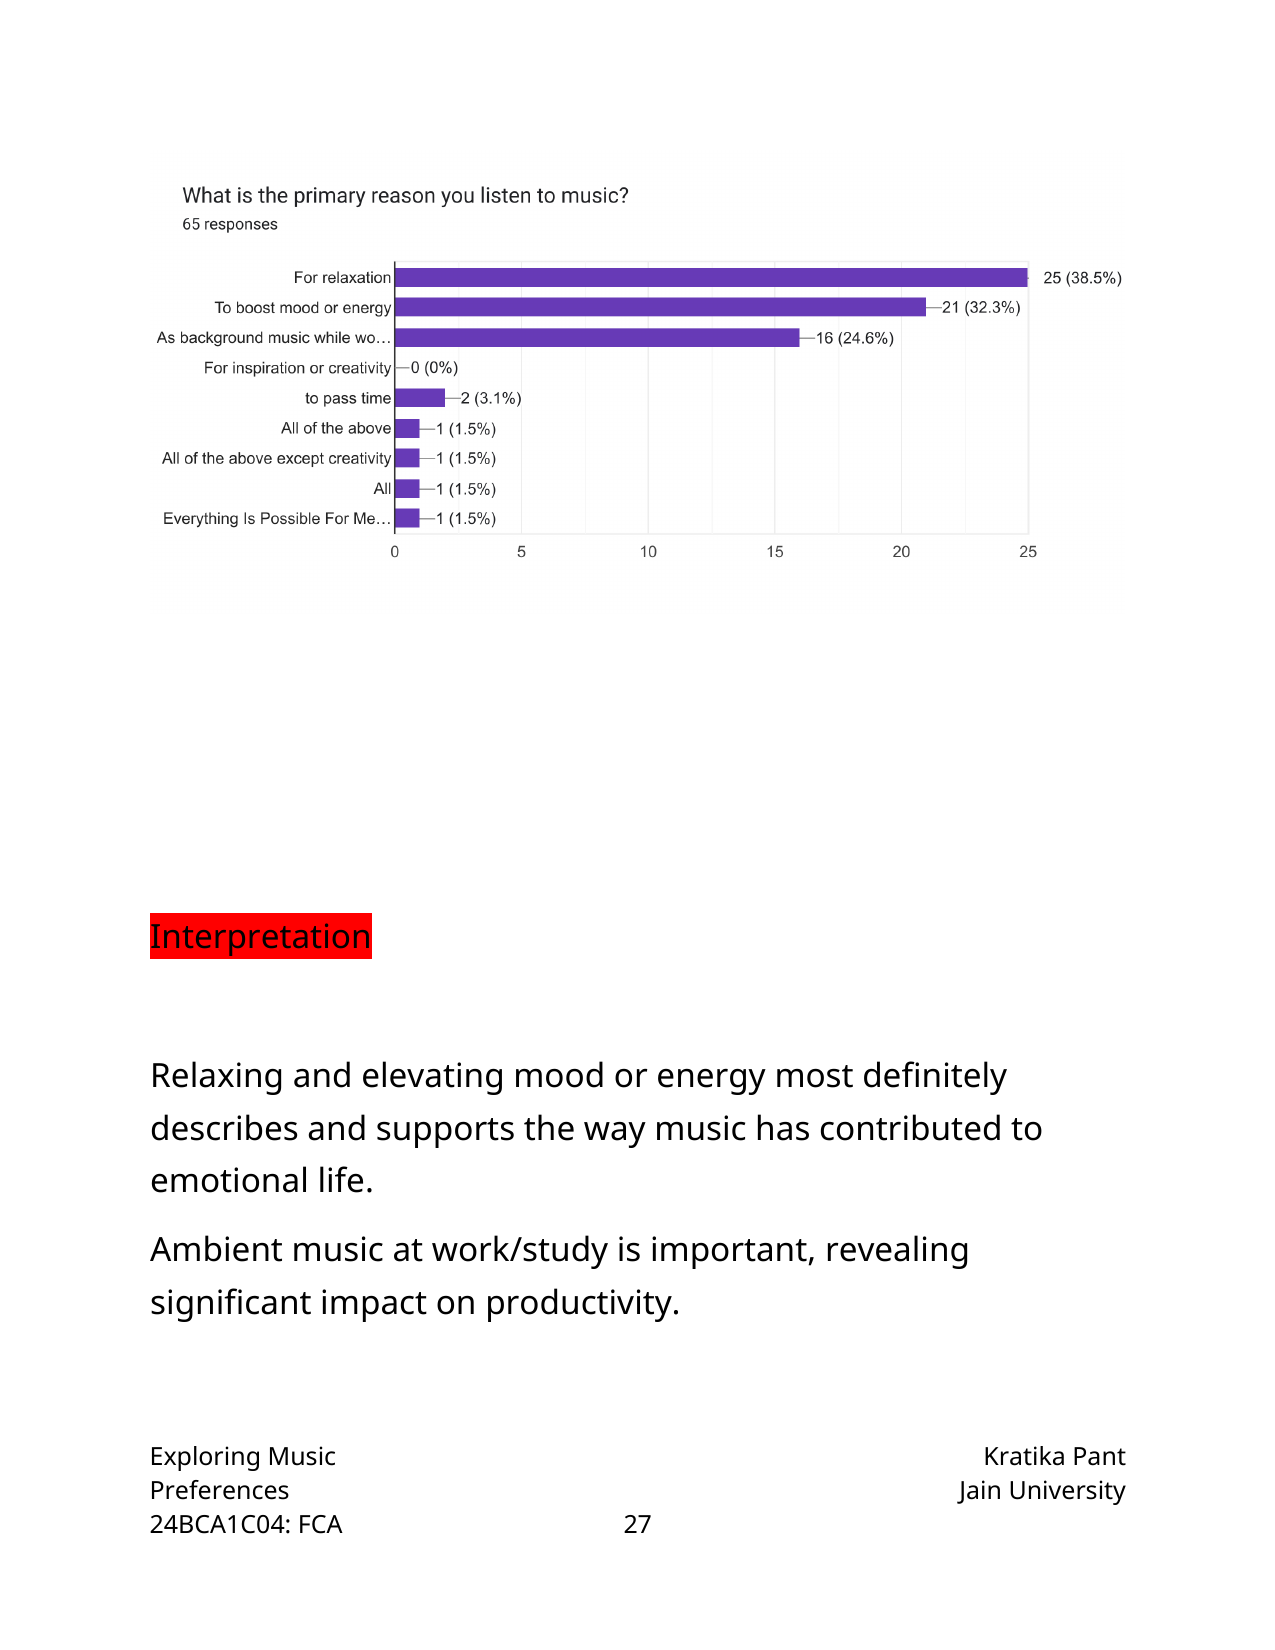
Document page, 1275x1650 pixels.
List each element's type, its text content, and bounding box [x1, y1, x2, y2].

text Ambient music at work/study is important, revealing significant impact on productivity. [150, 1226, 1125, 1324]
text Relaxing and elevating mood or energy most definitely describes and supports the way music has contributed to emotional life. [150, 1052, 1125, 1202]
text Interpretation [150, 913, 1125, 959]
